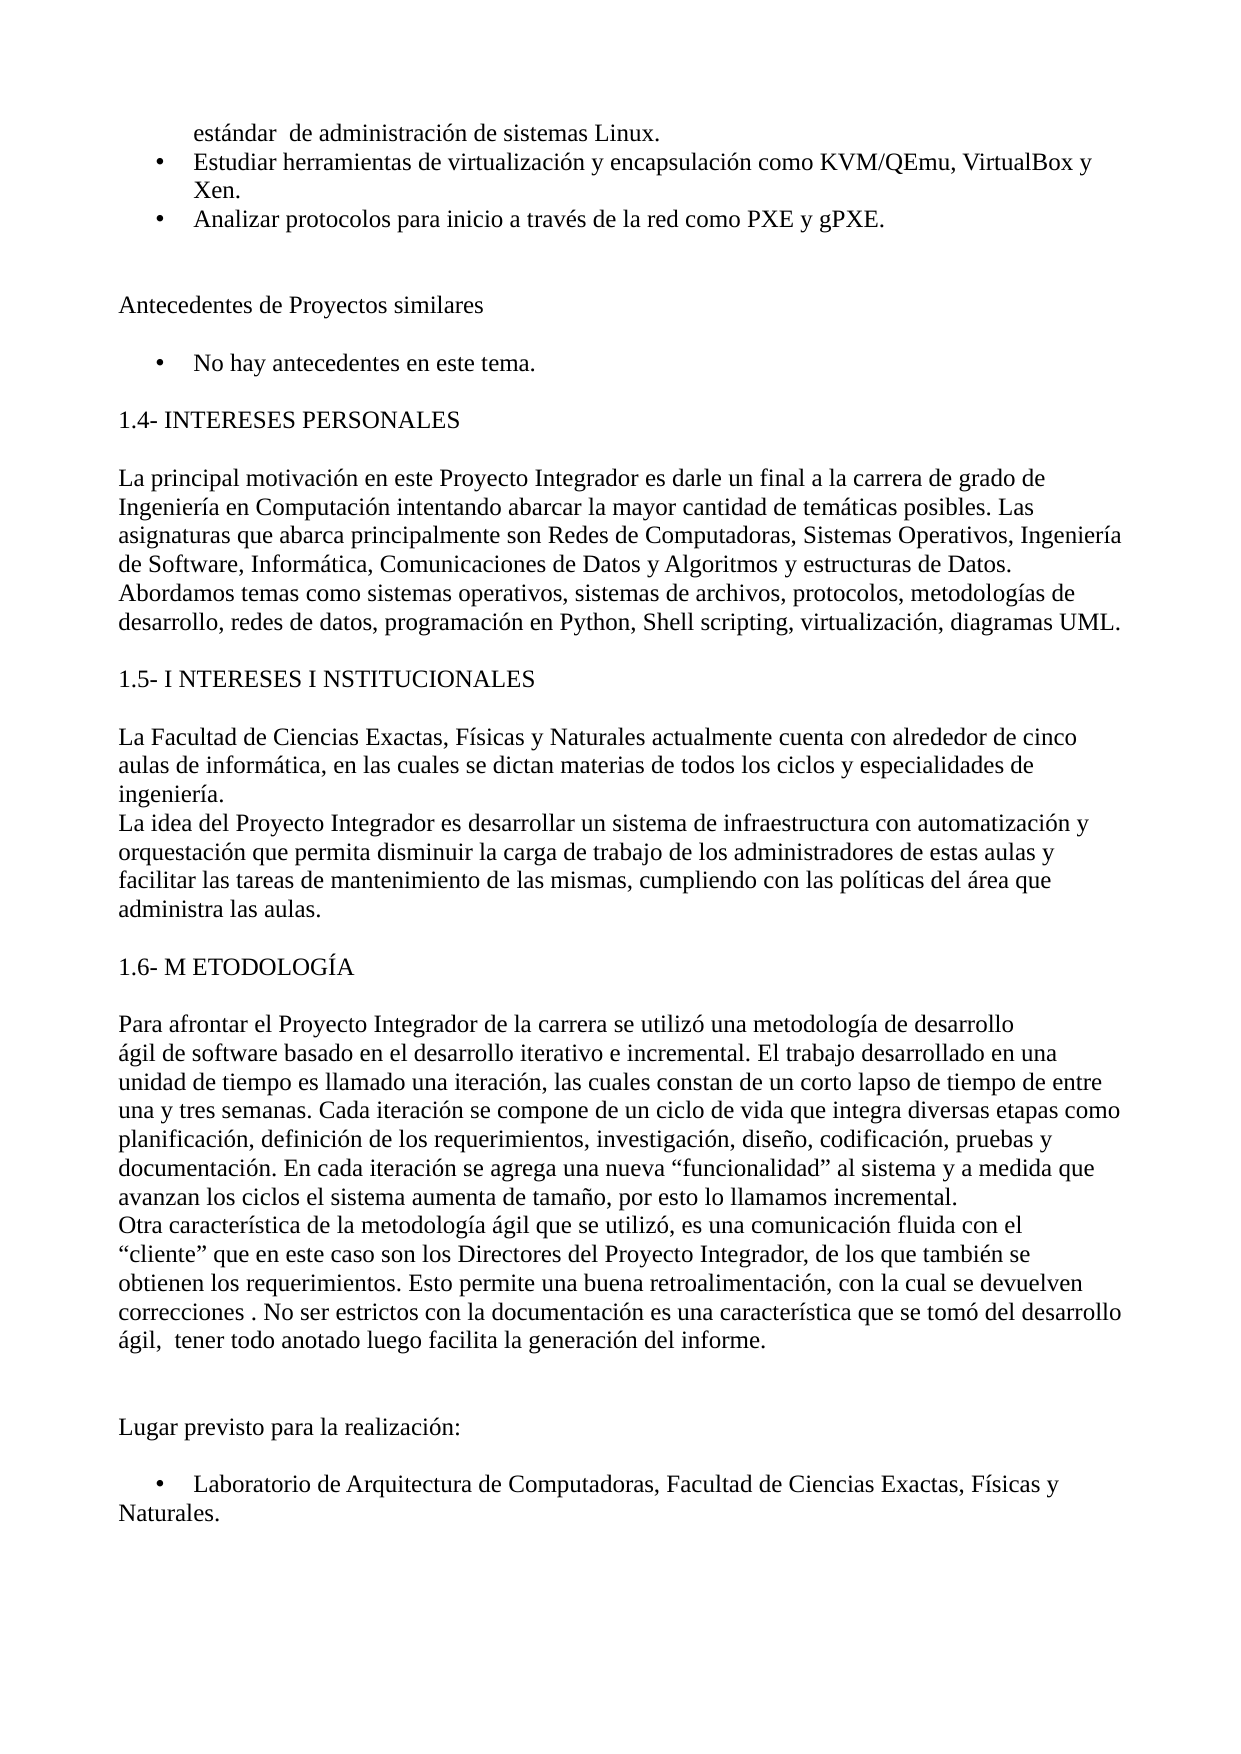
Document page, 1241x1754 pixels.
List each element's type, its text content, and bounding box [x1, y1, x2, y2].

text Lugar previsto para la realización: [118, 1412, 1122, 1441]
text La principal motivación en este Proyecto Integrador es darle un final a la carrera de grado de [118, 463, 1122, 492]
text ágil de software basado en el desarrollo iterativo e incremental. El trabajo desarrollado en una [118, 1038, 1122, 1067]
text La idea del Proyecto Integrador es desarrollar un sistema de infraestructura con automatización y orquestación que permita disminuir la carga de trabajo de los administradores de estas aulas y facilitar las tareas de mantenimiento de las mismas, cumpliendo con las políticas del área que administra las aulas. [118, 808, 1122, 923]
text Antecedentes de Proyectos similares [118, 291, 1122, 319]
text Naturales. [118, 1498, 1122, 1527]
text unidad de tiempo es llamado una iteración, las cuales constan de un corto lapso de tiempo de entre una y tres semanas. Cada iteración se compone de un ciclo de vida que integra diversas etapas como [118, 1067, 1122, 1124]
list Estudiar herramientas de virtualización y encapsulación como KVM/QEmu, VirtualBox y Xen. [156, 147, 1122, 204]
text Ingeniería en Computación intentando abarcar la mayor cantidad de temáticas posibles. Las [118, 492, 1122, 521]
text “cliente” que en este caso son los Directores del Proyecto Integrador, de los que también se obtienen los requerimientos. Esto permite una buena retroalimentación, con la cual se devuelven correcciones . No ser estrictos con la documentación es una característica que se tomó del desarrollo ágil, tener todo anotado luego facilita la generación del informe. [118, 1239, 1122, 1354]
text desarrollo, redes de datos, programación en Python, Shell scripting, virtualización, diagramas UML. [118, 607, 1122, 636]
list estándar de administración de sistemas Linux. [156, 118, 1122, 147]
list Analizar protocolos para inicio a través de la red como PXE y gPXE. [156, 204, 1122, 233]
text asignaturas que abarca principalmente son Redes de Computadoras, Sistemas Operativos, Ingeniería [118, 521, 1122, 549]
list Laboratorio de Arquitectura de Computadoras, Facultad de Ciencias Exactas, Físicas y [156, 1469, 1122, 1498]
text de Software, Informática, Comunicaciones de Datos y Algoritmos y estructuras de Datos. [118, 549, 1122, 578]
text Para afrontar el Proyecto Integrador de la carrera se utilizó una metodología de desarrollo [118, 1009, 1122, 1038]
text documentación. En cada iteración se agrega una nueva “funcionalidad” al sistema y a medida que [118, 1153, 1122, 1182]
text 1.6- M ETODOLOGÍA [118, 952, 1122, 981]
text avanzan los ciclos el sistema aumenta de tamaño, por esto lo llamamos incremental. [118, 1182, 1122, 1211]
text Otra característica de la metodología ágil que se utilizó, es una comunicación fluida con el [118, 1211, 1122, 1239]
text 1.5- I NTERESES I NSTITUCIONALES [118, 664, 1122, 693]
text planificación, definición de los requerimientos, investigación, diseño, codificación, pruebas y [118, 1124, 1122, 1153]
text 1.4- INTERESES PERSONALES [118, 406, 1122, 434]
text La Facultad de Ciencias Exactas, Físicas y Naturales actualmente cuenta con alrededor de cinco aulas de informática, en las cuales se dictan materias de todos los ciclos y especialidades de ingeniería. [118, 722, 1122, 808]
list No hay antecedentes en este tema. [156, 348, 1122, 377]
text Abordamos temas como sistemas operativos, sistemas de archivos, protocolos, metodologías de [118, 578, 1122, 607]
